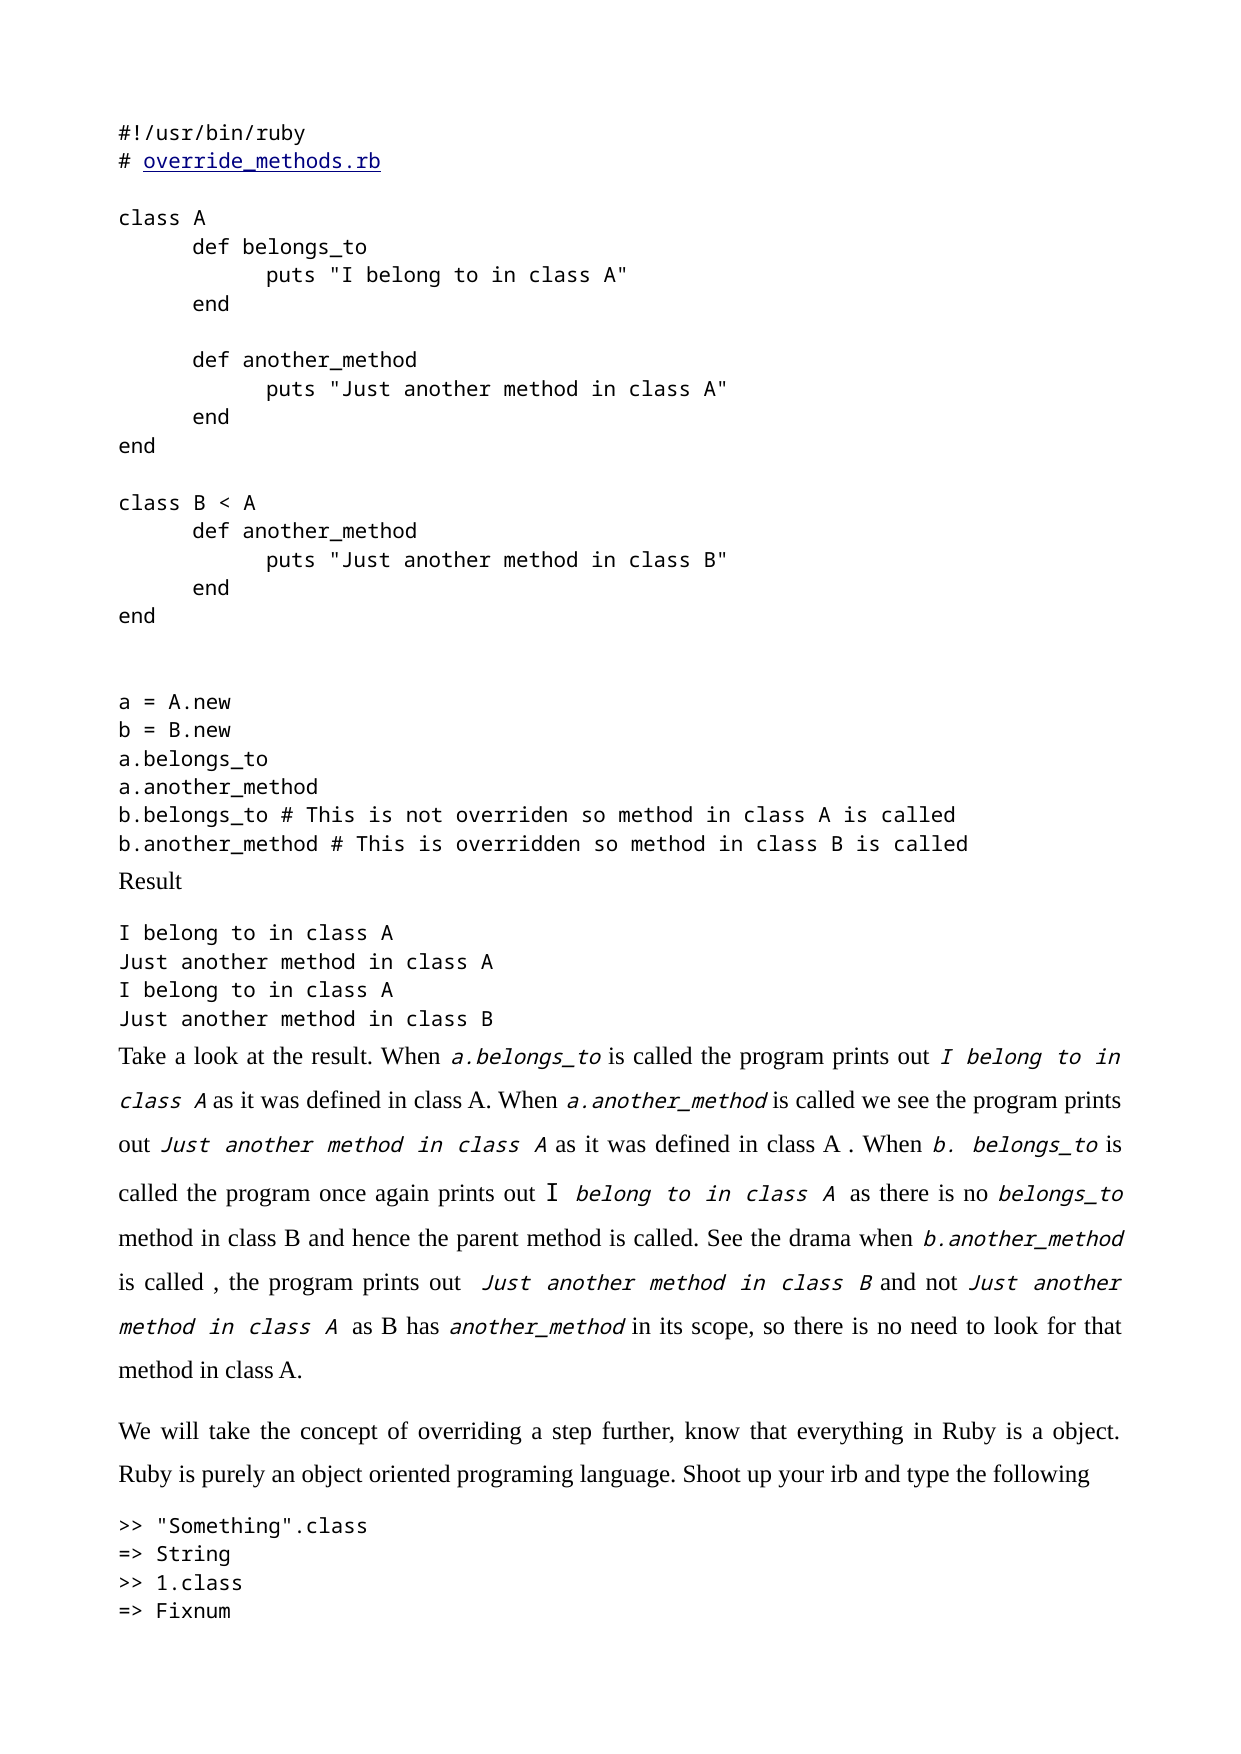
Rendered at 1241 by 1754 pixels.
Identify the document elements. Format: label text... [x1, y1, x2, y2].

text Result [118, 866, 1122, 895]
text a.belongs_to [118, 744, 1122, 772]
text class A [118, 203, 1122, 232]
text Just another method in class B [118, 1004, 1122, 1032]
text => String [118, 1539, 1122, 1568]
text b.another_method # This is overridden so method in class B is called [118, 829, 1122, 857]
text class B < A [118, 488, 1122, 516]
text # override_methods.rb [118, 147, 1122, 175]
text Take a look at the result. When a.belongs_to is called the program prints out I belong to in class A as it was defined in class A. When a.another_method is called we see the program prints out Just another method in class A as it was defined in class A . When b. belongs_to is called the program once again prints out I belong to in class A as there is no belongs_to method in class B and hence the parent method is called. See the drama when b.another_method is called , the program prints out Just another method in class B and not Just another method in class A as B has another_method in its scope, so there is no need to look for that method in class A. [118, 1041, 1122, 1384]
text end [118, 402, 1122, 431]
text puts "Just another method in class B" [118, 545, 1122, 573]
text puts "I belong to in class A" [118, 260, 1122, 289]
text a.another_method [118, 772, 1122, 801]
text end [118, 573, 1122, 602]
text >> "Something".class [118, 1511, 1122, 1539]
text def another_method [118, 516, 1122, 545]
text puts "Just another method in class A" [118, 374, 1122, 402]
text b = B.new [118, 715, 1122, 744]
text b.belongs_to # This is not overriden so method in class A is called [118, 801, 1122, 829]
text We will take the concept of overriding a step further, know that everything in Ruby is a object. Ruby is purely an object oriented programing language. Shoot up your irb and type the following [118, 1416, 1122, 1488]
text end [118, 289, 1122, 317]
text => Fixnum [118, 1596, 1122, 1625]
text def another_method [118, 346, 1122, 374]
text I belong to in class A [118, 975, 1122, 1004]
text a = A.new [118, 687, 1122, 715]
text end [118, 431, 1122, 459]
text end [118, 602, 1122, 630]
text I belong to in class A [118, 918, 1122, 947]
text Just another method in class A [118, 947, 1122, 975]
text def belongs_to [118, 232, 1122, 260]
text #!/usr/bin/ruby [118, 118, 1122, 147]
text >> 1.class [118, 1568, 1122, 1596]
